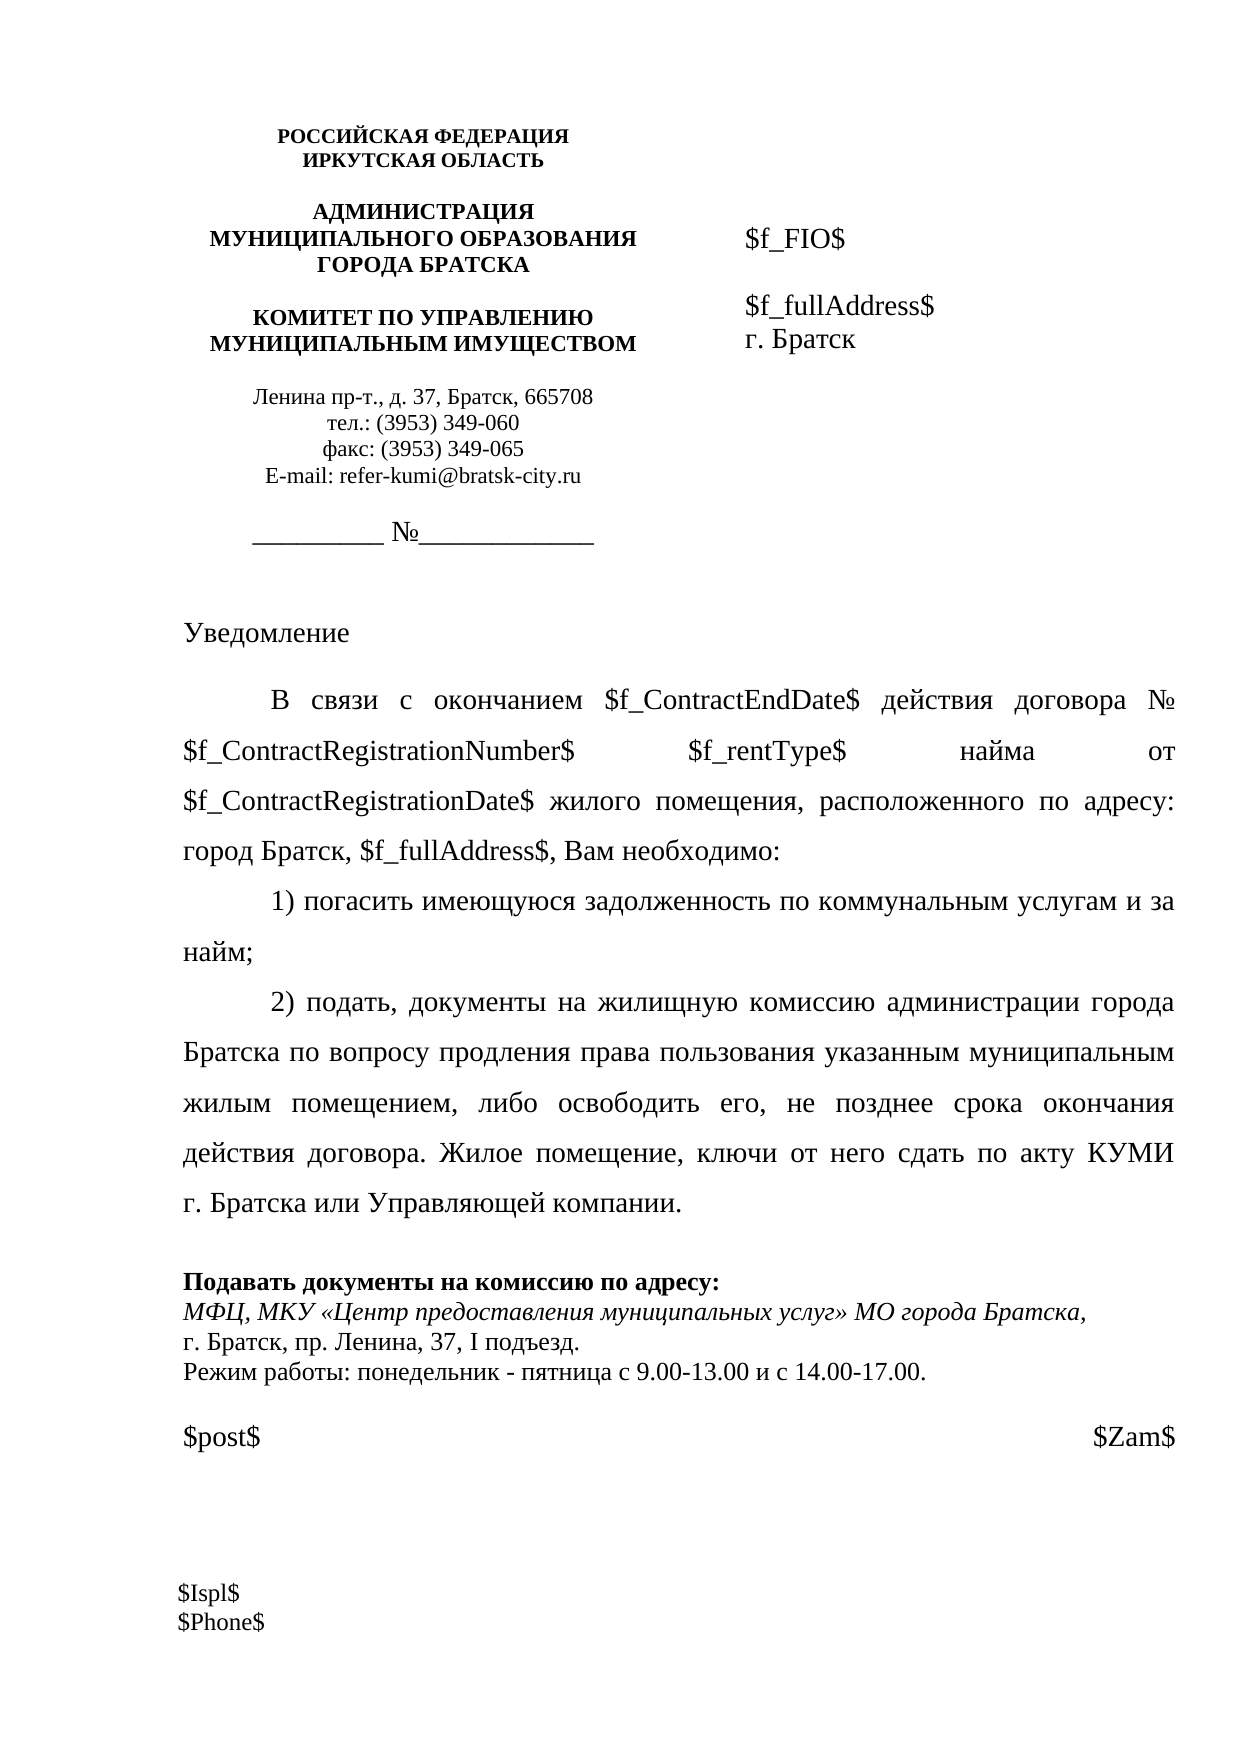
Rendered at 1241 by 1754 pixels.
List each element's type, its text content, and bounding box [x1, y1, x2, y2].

table_header $Zam$ [679, 1419, 1175, 1453]
table_header Уведомление В связи с окончанием $f_ContractEndDate$ действия договора №$f_ContractRegistrationNumber$ $f_rentType$ найма от $f_ContractRegistrationDate$ жилого помещения, расположенного по адресу: город Братск, $f_fullAddress$, Вам необходимо: 1) погасить имеющуюся задолженность по коммунальным услугам и за найм; 2) подать, документы на жилищную комиссию администрации города Братска по вопросу продления права пользования указанным муниципальным жилым помещением, либо освободить его, не позднее срока окончания действия договора. Жилое помещение, ключи от него сдать по акту КУМИ г. Братска или Управляющей компании. Подавать документы на комиссию по адресу: МФЦ, МКУ «Центр предоставления муниципальных услуг» МО города Братска, г. Братск, пр. Ленина, 37, I подъезд. Режим работы: понедельник - пятница с 9.00-13.00 и с 14.00-17.00. [177, 118, 1181, 1518]
table_header РОССИЙСКАЯ ФЕДЕРАЦИЯ ИРКУТСКАЯ ОБЛАСТЬ АДМИНИСТРАЦИЯ МУНИЦИПАЛЬНОГО ОБРАЗОВАНИЯ ГОРОДА БРАТСКА КОМИТЕТ ПО УПРАВЛЕНИЮ МУНИЦИПАЛЬНЫМ ИМУЩЕСТВОМ Ленина пр-т., д. 37, Братск, 665708 тел.: (3953) 349-060 факс: (3953) 349-065 E-mail: refer-kumi@bratsk-city.ru _________ №____________ [177, 124, 675, 615]
table_header $post$ [183, 1419, 679, 1453]
table_header $f_FIO$ $f_fullAddress$ г. Братск [675, 124, 1166, 615]
